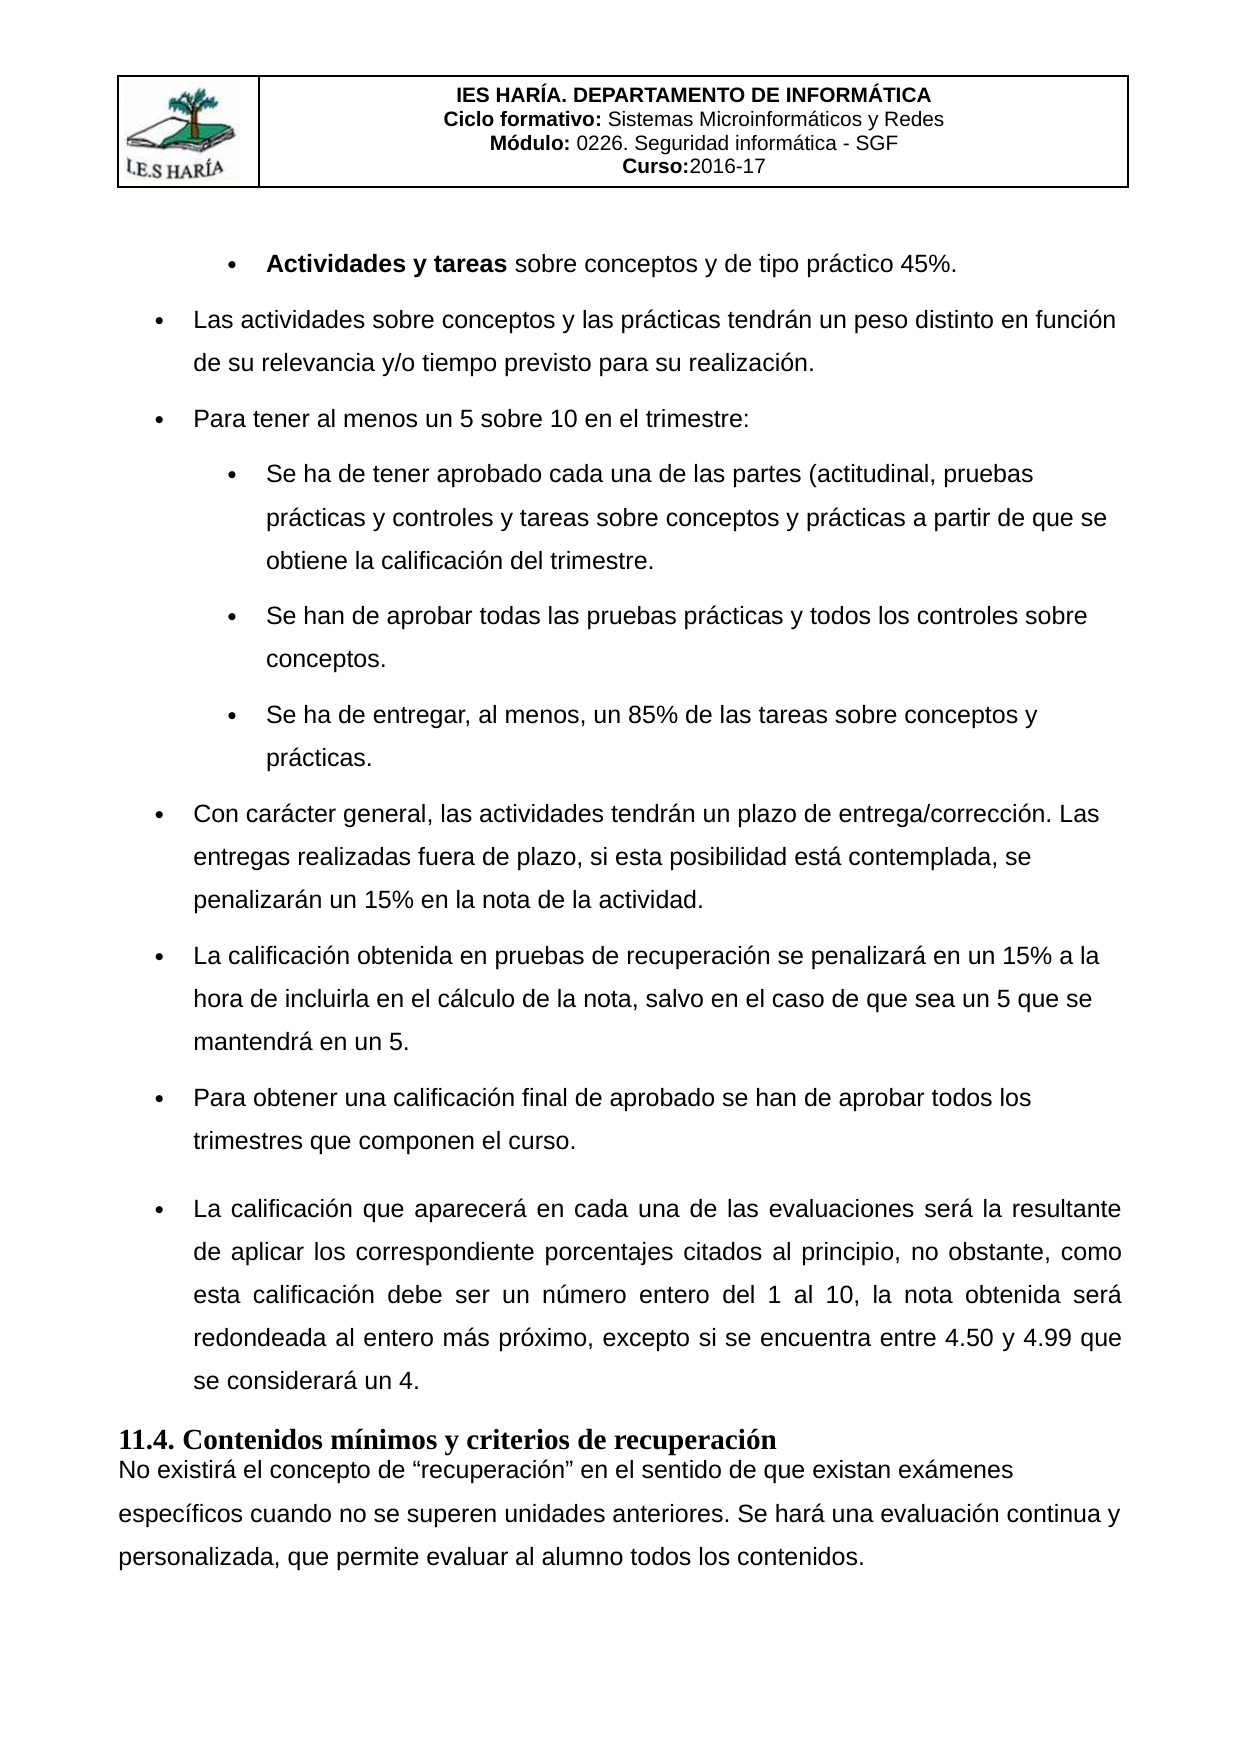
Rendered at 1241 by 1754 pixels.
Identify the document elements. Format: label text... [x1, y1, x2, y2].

list Para tener al menos un 5 sobre 10 en el trimestre: [156, 404, 1122, 433]
subtitle 11.4. Contenidos mínimos y criterios de recuperación [118, 1422, 1122, 1456]
list Las actividades sobre conceptos y las prácticas tendrán un peso distinto en función de su relevancia y/o tiempo previsto para su realización. [156, 305, 1122, 377]
picture [123, 82, 241, 180]
list La calificación que aparecerá en cada una de las evaluaciones será la resultante de aplicar los correspondiente porcentajes citados al principio, no obstante, como esta calificación debe ser un número entero del 1 al 10, la nota obtenida será redondeada al entero más próximo, excepto si se encuentra entre 4.50 y 4.99 que se considerará un 4. [156, 1194, 1122, 1395]
list Actividades y tareas sobre conceptos y de tipo práctico 45%. [228, 249, 1122, 278]
list Se han de aprobar todas las pruebas prácticas y todos los controles sobre conceptos. [228, 601, 1122, 673]
list Para obtener una calificación final de aprobado se han de aprobar todos los trimestres que componen el curso. [156, 1083, 1122, 1154]
list La calificación obtenida en pruebas de recuperación se penalizará en un 15% a la hora de incluirla en el cálculo de la nota, salvo en el caso de que sea un 5 que se mantendrá en un 5. [156, 941, 1122, 1056]
list Con carácter general, las actividades tendrán un plazo de entrega/corrección. Las entregas realizadas fuera de plazo, si esta posibilidad está contemplada, se penalizarán un 15% en la nota de la actividad. [156, 799, 1122, 914]
list Se ha de tener aprobado cada una de las partes (actitudinal, pruebas prácticas y controles y tareas sobre conceptos y prácticas a partir de que se obtiene la calificación del trimestre. [228, 459, 1122, 574]
list Se ha de entregar, al menos, un 85% de las tareas sobre conceptos y prácticas. [228, 700, 1122, 772]
text No existirá el concepto de “recuperación” en el sentido de que existan exámenes específicos cuando no se superen unidades anteriores. Se hará una evaluación continua y personalizada, que permite evaluar al alumno todos los contenidos. [118, 1456, 1122, 1571]
